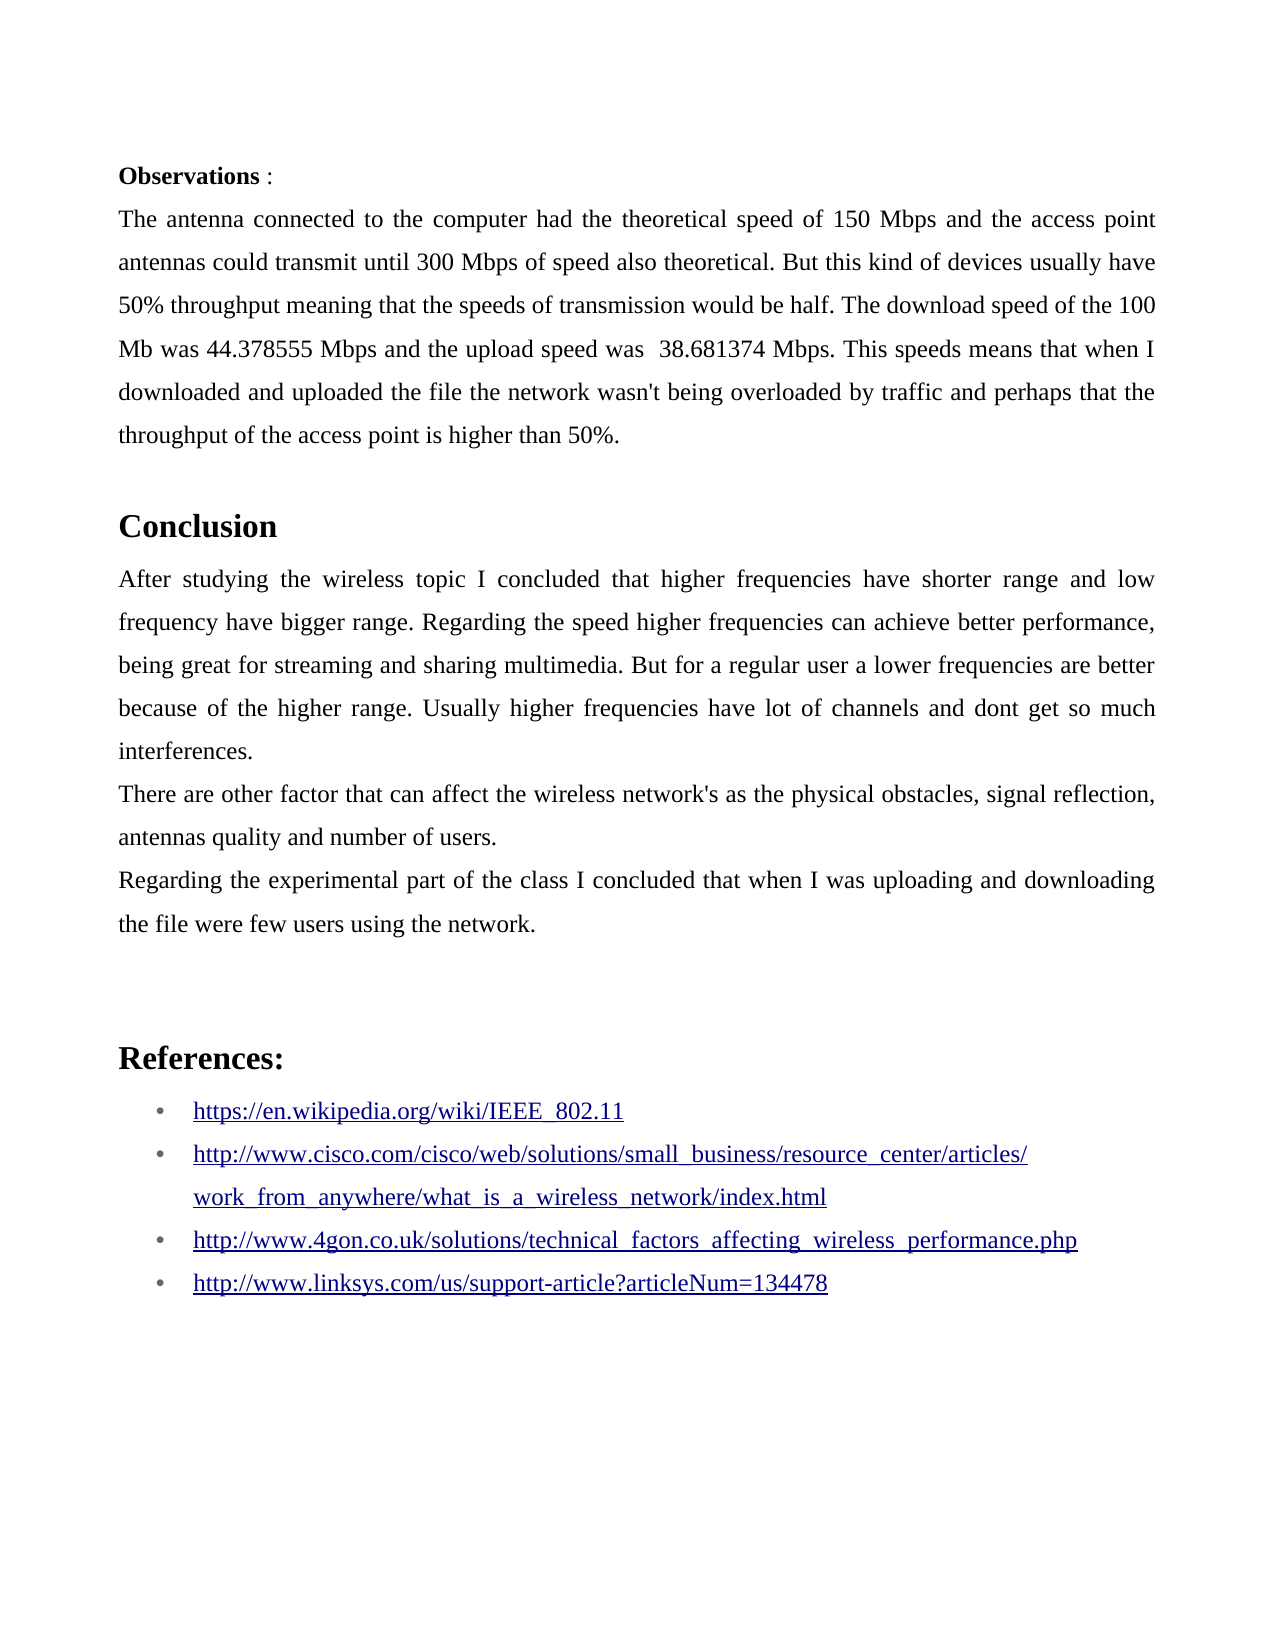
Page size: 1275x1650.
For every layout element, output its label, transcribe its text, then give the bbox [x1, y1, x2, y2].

list https://en.wikipedia.org/wiki/IEEE_802.11 [156, 1096, 1157, 1124]
text Observations : [118, 161, 1157, 190]
text References: [118, 1038, 1157, 1076]
list http://www.4gon.co.uk/solutions/technical_factors_affecting_wireless_performance.php [156, 1225, 1157, 1254]
text There are other factor that can affect the wireless network's as the physical obstacles, signal reflection, antennas quality and number of users. [118, 779, 1157, 851]
text Conclusion [118, 506, 1157, 544]
text After studying the wireless topic I concluded that higher frequencies have shorter range and low frequency have bigger range. Regarding the speed higher frequencies can achieve better performance, being great for streaming and sharing multimedia. But for a regular user a lower frequencies are better because of the higher range. Usually higher frequencies have lot of channels and dont get so much interferences. [118, 564, 1157, 765]
text The antenna connected to the computer had the theoretical speed of 150 Mbps and the access point antennas could transmit until 300 Mbps of speed also theoretical. But this kind of devices usually have 50% throughput meaning that the speeds of transmission would be half. The download speed of the 100 Mb was 44.378555 Mbps and the upload speed was 38.681374 Mbps. This speeds means that when I downloaded and uploaded the file the network wasn't being overloaded by traffic and perhaps that the throughput of the access point is higher than 50%. [118, 204, 1157, 449]
text Regarding the experimental part of the class I concluded that when I was uploading and downloading the file were few users using the network. [118, 866, 1157, 937]
list http://www.linksys.com/us/support-article?articleNum=134478 [156, 1268, 1157, 1297]
list http://www.cisco.com/cisco/web/solutions/small_business/resource_center/articles/work_from_anywhere/what_is_a_wireless_network/index.html [156, 1139, 1157, 1211]
